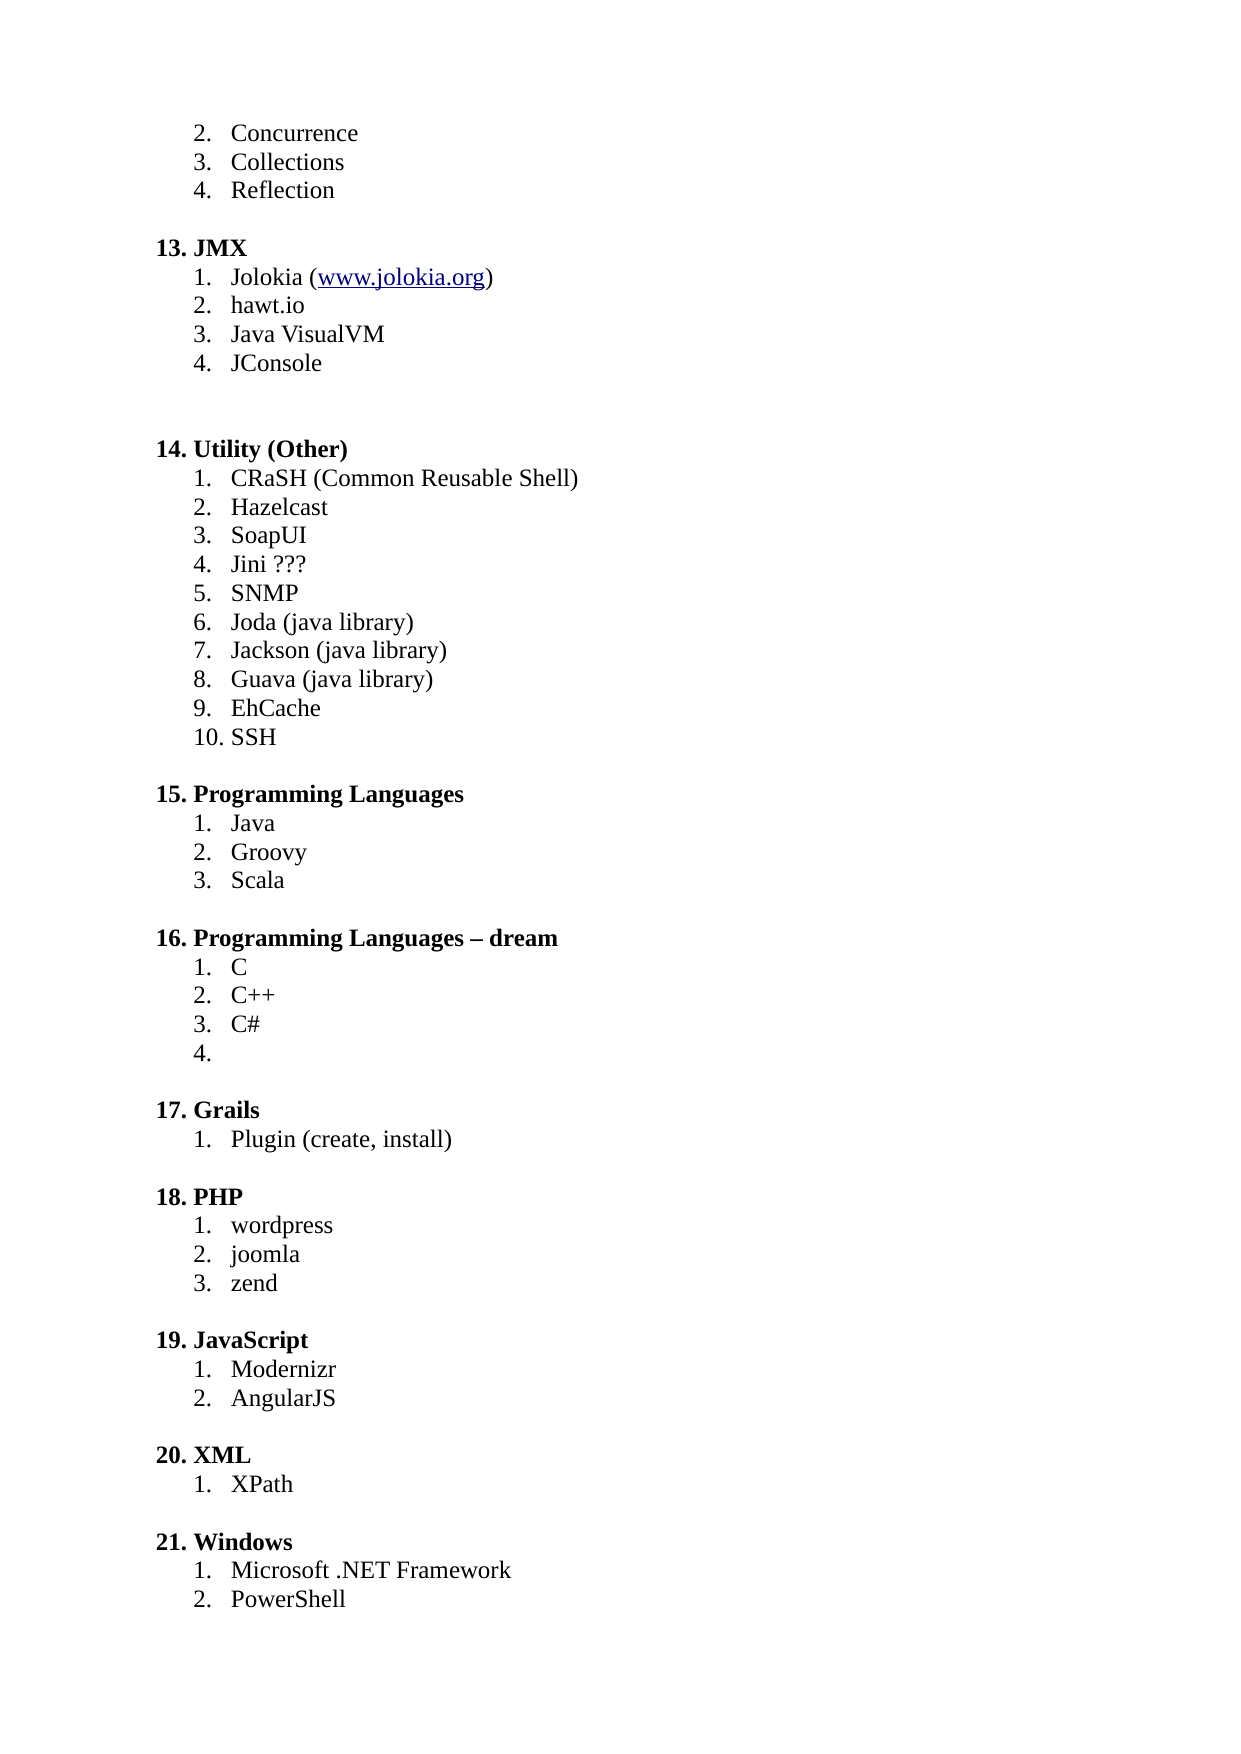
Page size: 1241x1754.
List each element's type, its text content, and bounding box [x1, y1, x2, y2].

list Concurrence [193, 118, 1122, 147]
list Guava (java library) [193, 664, 1122, 693]
list JMX [156, 233, 1122, 262]
list joomla [193, 1239, 1122, 1268]
list wordpress [193, 1211, 1122, 1239]
list Jackson (java library) [193, 636, 1122, 664]
list Collections [193, 147, 1122, 176]
list hawt.io [193, 291, 1122, 319]
list Reflection [193, 176, 1122, 204]
list PHP [156, 1182, 1122, 1211]
list Java VisualVM [193, 319, 1122, 348]
list C++ [193, 981, 1122, 1009]
list C# [193, 1009, 1122, 1038]
list SSH [193, 722, 1122, 751]
list Joda (java library) [193, 607, 1122, 636]
list AngularJS [193, 1383, 1122, 1412]
list SoapUI [193, 521, 1122, 549]
list Modernizr [193, 1354, 1122, 1383]
list XML [156, 1441, 1122, 1469]
list Programming Languages – dream [156, 923, 1122, 952]
list Windows [156, 1527, 1122, 1556]
list SNMP [193, 578, 1122, 607]
list JavaScript [156, 1326, 1122, 1354]
list zend [193, 1268, 1122, 1297]
list Microsoft .NET Framework [193, 1556, 1122, 1584]
list Java [193, 808, 1122, 837]
list JConsole [193, 348, 1122, 377]
list Groovy [193, 837, 1122, 866]
list EhCache [193, 693, 1122, 722]
list Grails [156, 1096, 1122, 1124]
list XPath [193, 1469, 1122, 1498]
list CRaSH (Common Reusable Shell) [193, 463, 1122, 492]
list C [193, 952, 1122, 981]
list Programming Languages [156, 779, 1122, 808]
list Jini ??? [193, 549, 1122, 578]
list PowerShell [193, 1584, 1122, 1613]
list Plugin (create, install) [193, 1124, 1122, 1153]
list Scala [193, 866, 1122, 894]
list Hazelcast [193, 492, 1122, 521]
list Jolokia (www.jolokia.org) [193, 262, 1122, 291]
list Utility (Other) [156, 434, 1122, 463]
